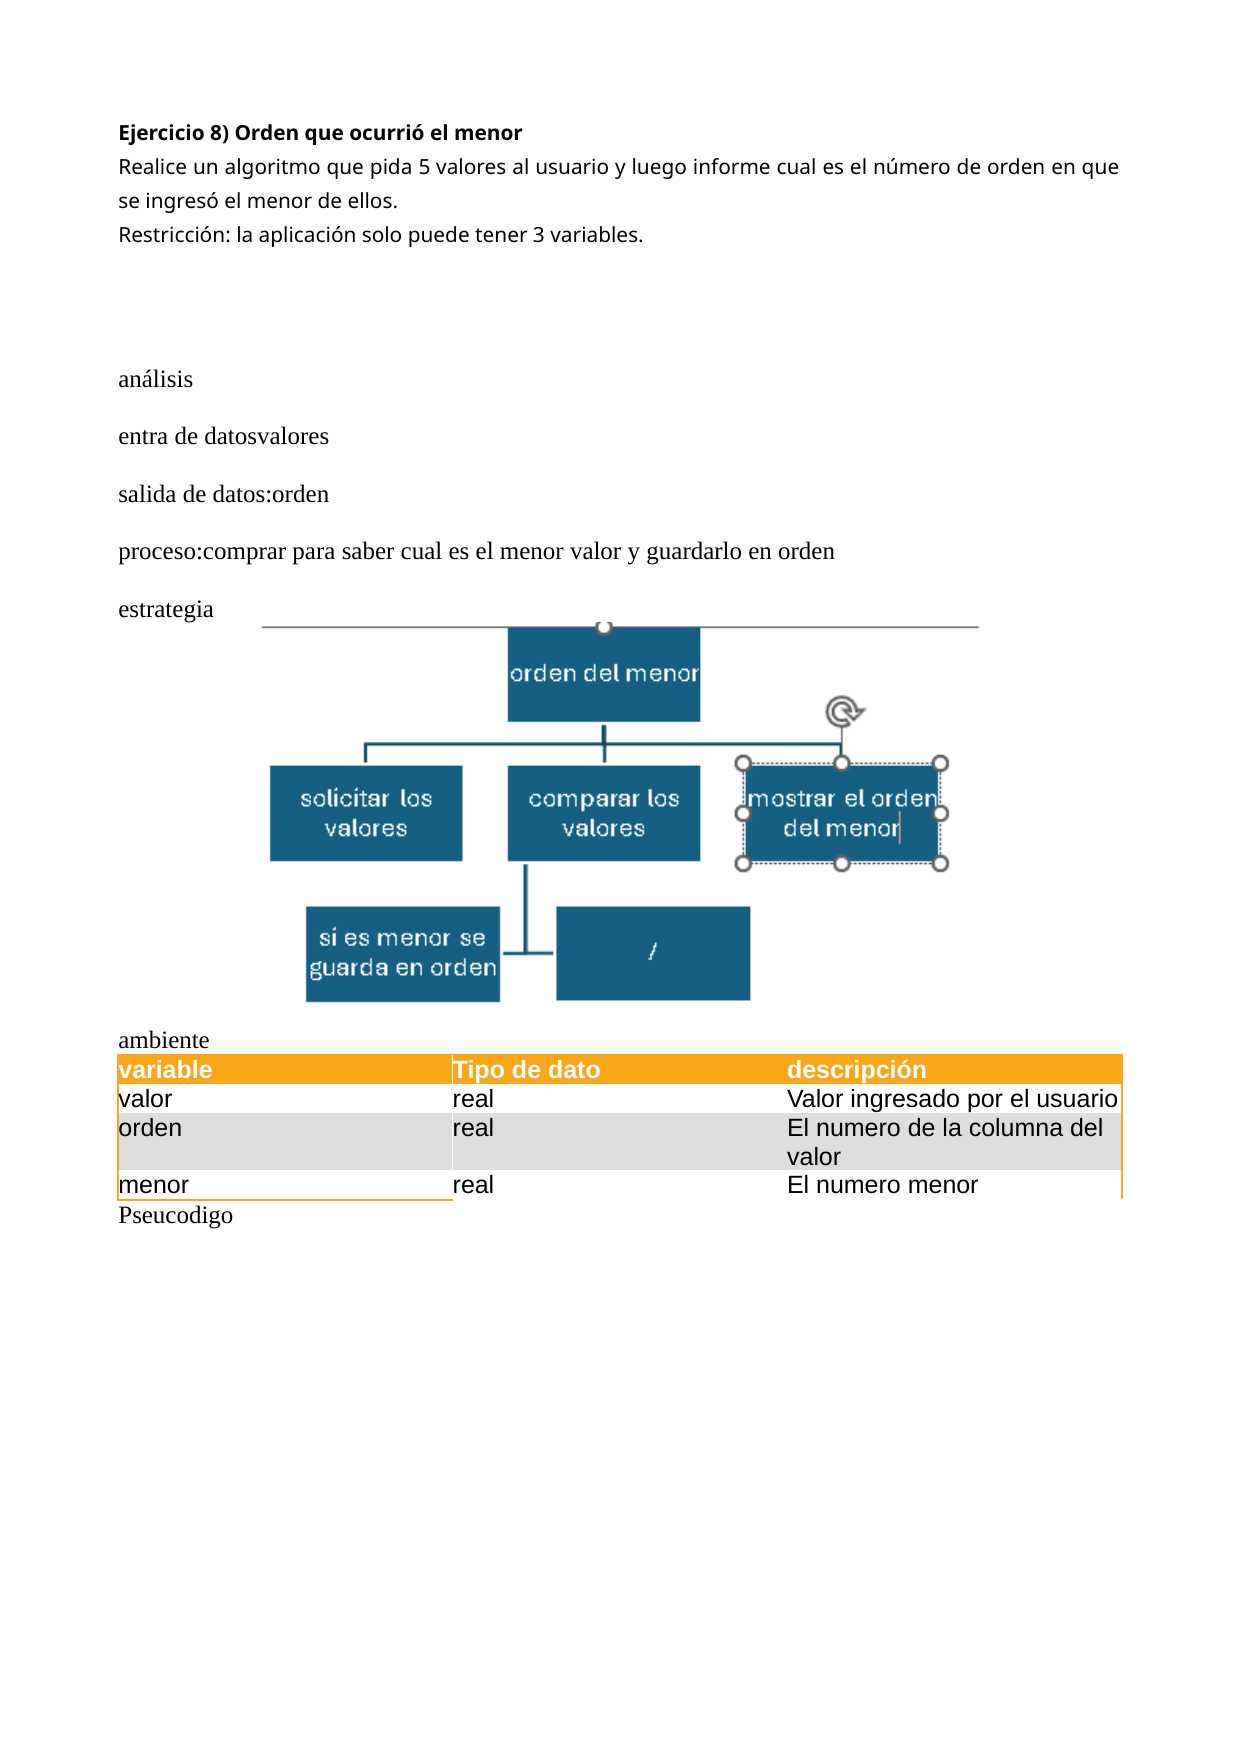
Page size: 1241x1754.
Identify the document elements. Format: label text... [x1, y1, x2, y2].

text entra de datosvalores [118, 421, 1122, 450]
text ambiente [118, 1025, 1122, 1054]
text Ejercicio 8) Orden que ocurrió el menor [118, 118, 1122, 147]
table_header Tipo de dato [453, 1055, 787, 1084]
text proceso:comprar para saber cual es el menor valor y guardarlo en orden [118, 536, 1122, 565]
table_header descripción [787, 1055, 1121, 1084]
picture [261, 622, 979, 1043]
text Realice un algoritmo que pida 5 valores al usuario y luego informe cual es el número de orden en que se ingresó el menor de ellos. [118, 152, 1122, 215]
text estrategia [118, 594, 1122, 622]
table_cell real [453, 1113, 787, 1170]
table_cell Valor ingresado por el usuario [787, 1084, 1121, 1113]
table_cell real [453, 1084, 787, 1113]
table_cell menor [119, 1170, 452, 1199]
table_header variable [119, 1055, 452, 1084]
table_cell El numero de la columna del valor [787, 1113, 1121, 1170]
table_cell orden [119, 1113, 452, 1170]
table_cell valor [119, 1084, 452, 1113]
text análisis [118, 364, 1122, 392]
text salida de datos:orden [118, 479, 1122, 507]
table_cell real [453, 1170, 787, 1199]
text Pseucodigo [118, 1201, 1122, 1229]
table_cell El numero menor [787, 1170, 1121, 1199]
text Restricción: la aplicación solo puede tener 3 variables. [118, 220, 1122, 249]
